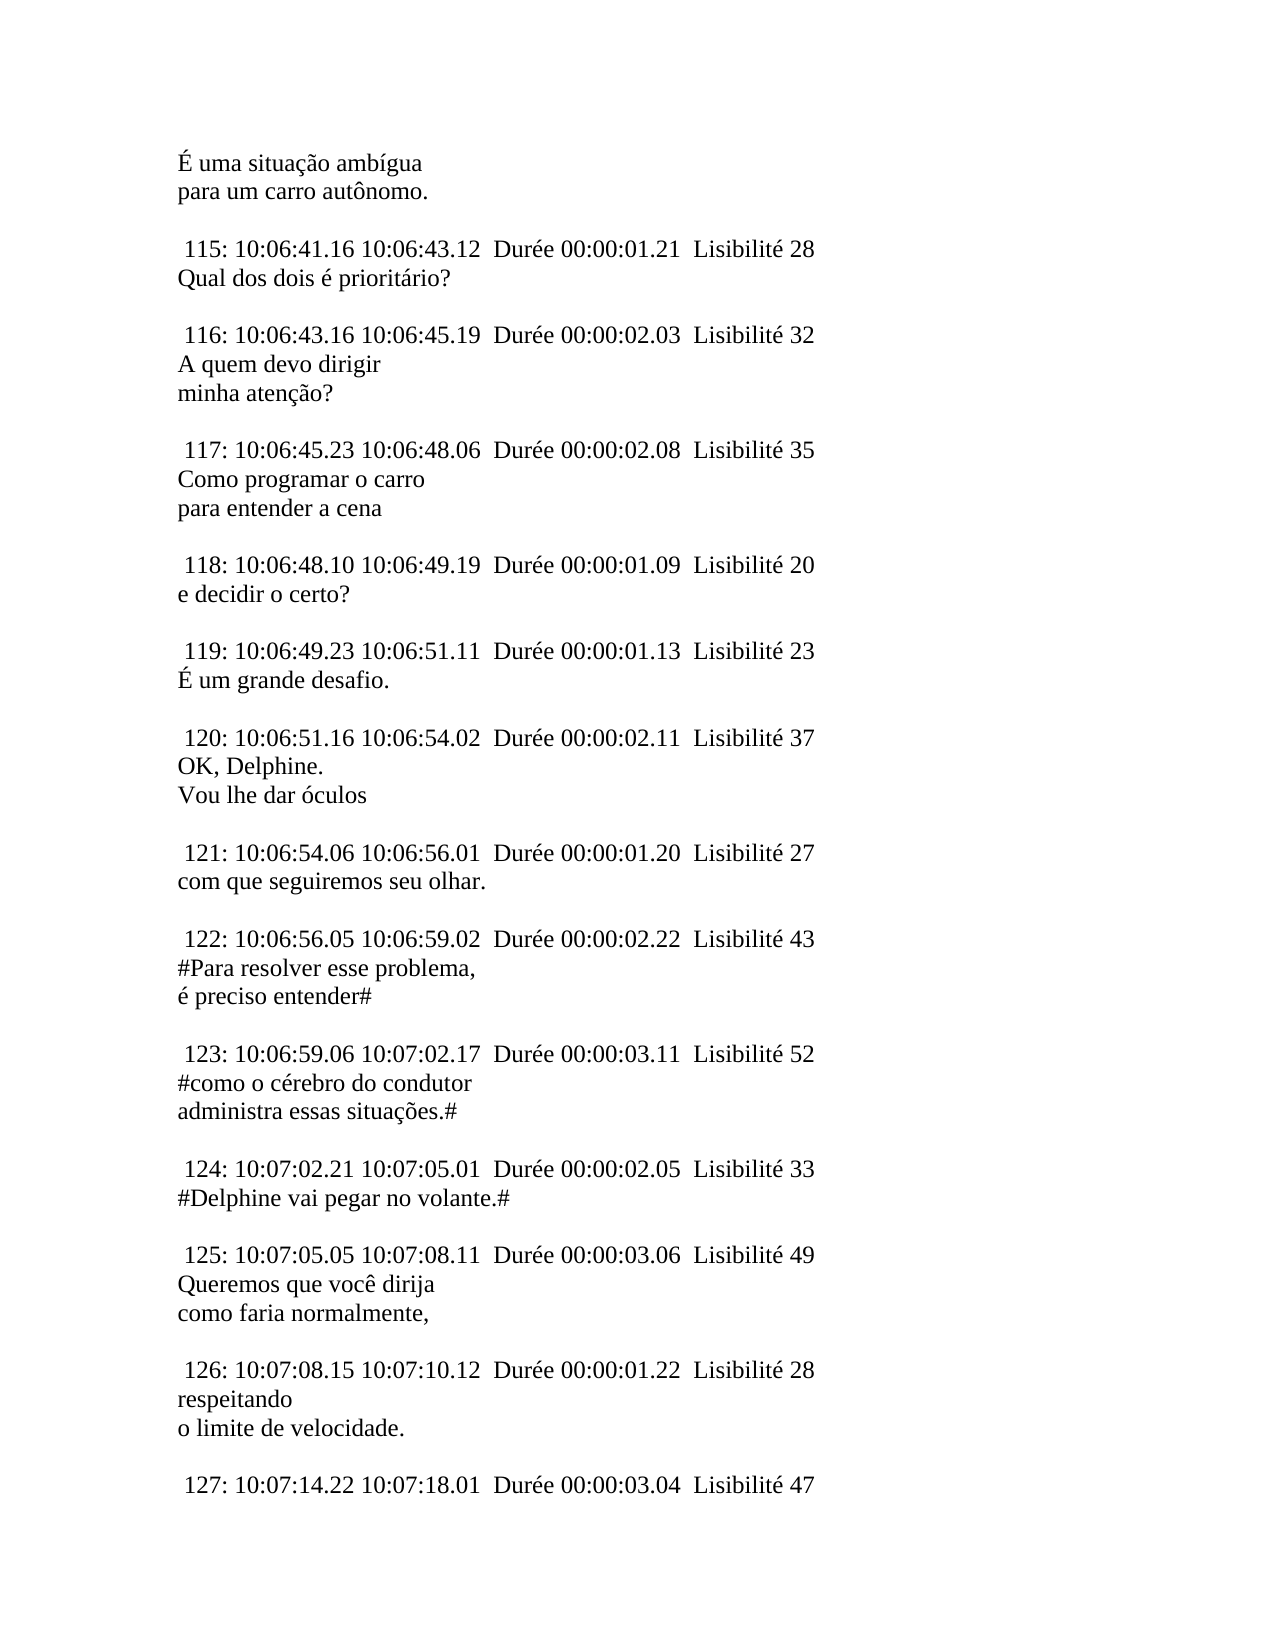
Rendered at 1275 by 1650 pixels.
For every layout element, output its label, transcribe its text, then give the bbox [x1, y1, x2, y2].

text 119: 10:06:49.23 10:06:51.11 Durée 00:00:01.13 Lisibilité 23 [177, 636, 1098, 665]
text OK, Delphine. [177, 751, 1098, 780]
text 118: 10:06:48.10 10:06:49.19 Durée 00:00:01.09 Lisibilité 20 [177, 550, 1098, 579]
text Qual dos dois é prioritário? [177, 263, 1098, 291]
text Como programar o carro [177, 464, 1098, 493]
text para entender a cena [177, 493, 1098, 521]
text é preciso entender# [177, 981, 1098, 1010]
text 121: 10:06:54.06 10:06:56.01 Durée 00:00:01.20 Lisibilité 27 [177, 838, 1098, 866]
text A quem devo dirigir [177, 349, 1098, 378]
text 126: 10:07:08.15 10:07:10.12 Durée 00:00:01.22 Lisibilité 28 [177, 1355, 1098, 1384]
text respeitando [177, 1384, 1098, 1413]
text para um carro autônomo. [177, 176, 1098, 205]
text com que seguiremos seu olhar. [177, 866, 1098, 895]
text como faria normalmente, [177, 1298, 1098, 1326]
text e decidir o certo? [177, 579, 1098, 608]
text #Para resolver esse problema, [177, 953, 1098, 981]
text Vou lhe dar óculos [177, 780, 1098, 809]
text 116: 10:06:43.16 10:06:45.19 Durée 00:00:02.03 Lisibilité 32 [177, 320, 1098, 349]
text minha atenção? [177, 378, 1098, 406]
text #como o cérebro do condutor [177, 1068, 1098, 1096]
text Queremos que você dirija [177, 1269, 1098, 1298]
text 122: 10:06:56.05 10:06:59.02 Durée 00:00:02.22 Lisibilité 43 [177, 924, 1098, 953]
text 117: 10:06:45.23 10:06:48.06 Durée 00:00:02.08 Lisibilité 35 [177, 435, 1098, 464]
text 115: 10:06:41.16 10:06:43.12 Durée 00:00:01.21 Lisibilité 28 [177, 234, 1098, 263]
text 124: 10:07:02.21 10:07:05.01 Durée 00:00:02.05 Lisibilité 33 [177, 1154, 1098, 1183]
text 125: 10:07:05.05 10:07:08.11 Durée 00:00:03.06 Lisibilité 49 [177, 1240, 1098, 1269]
text É um grande desafio. [177, 665, 1098, 694]
text 120: 10:06:51.16 10:06:54.02 Durée 00:00:02.11 Lisibilité 37 [177, 723, 1098, 751]
text #Delphine vai pegar no volante.# [177, 1183, 1098, 1211]
text 127: 10:07:14.22 10:07:18.01 Durée 00:00:03.04 Lisibilité 47 [177, 1470, 1098, 1499]
text 123: 10:06:59.06 10:07:02.17 Durée 00:00:03.11 Lisibilité 52 [177, 1039, 1098, 1068]
text É uma situação ambígua [177, 148, 1098, 176]
text o limite de velocidade. [177, 1413, 1098, 1441]
text administra essas situações.# [177, 1096, 1098, 1125]
